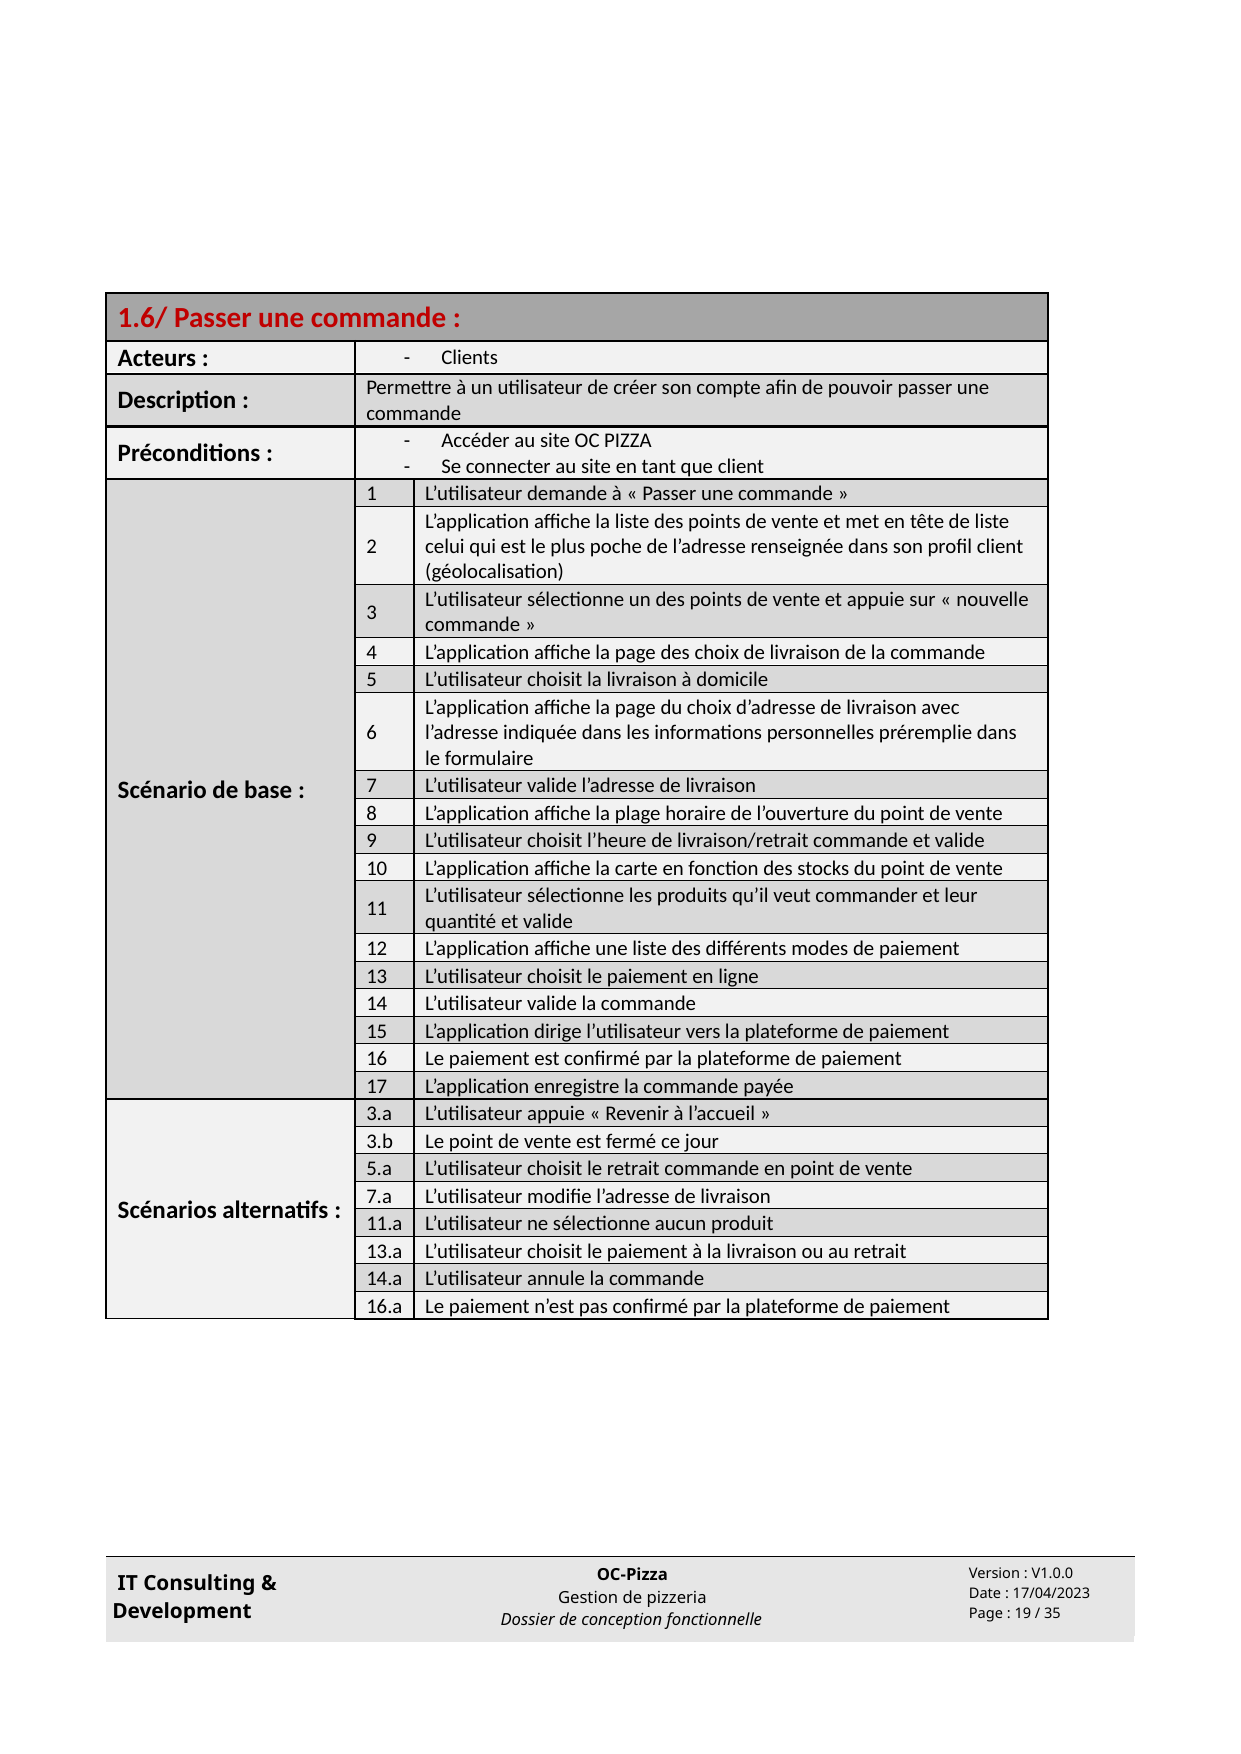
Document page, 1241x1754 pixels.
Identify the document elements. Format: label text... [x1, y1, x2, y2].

table_cell L’utilisateur choisit la livraison à domicile [415, 666, 1047, 692]
table_cell 7 [356, 771, 413, 798]
table_cell L’utilisateur appuie « Revenir à l’accueil » [415, 1100, 1047, 1126]
table_cell 14.a [356, 1264, 413, 1291]
table_cell 3.b [356, 1127, 413, 1153]
table_cell L’utilisateur valide l’adresse de livraison [415, 771, 1047, 798]
table_cell Clients [356, 342, 1047, 372]
table_cell Le paiement est confirmé par la plateforme de paiement [415, 1044, 1047, 1071]
table_cell Permettre à un utilisateur de créer son compte afin de pouvoir passer une commande [356, 375, 1047, 425]
table_cell L’utilisateur valide la commande [415, 989, 1047, 1016]
table_cell 15 [356, 1017, 413, 1043]
table_cell 12 [356, 934, 413, 961]
table_cell 7.a [356, 1182, 413, 1208]
table_cell 17 [356, 1072, 413, 1098]
table_cell Scénarios alternatifs : [107, 1100, 354, 1318]
table_cell Scénario de base : [107, 480, 354, 1098]
table_cell Description : [107, 375, 354, 425]
table_header 1.6/ Passer une commande : [107, 294, 1047, 340]
table_cell Acteurs : [107, 342, 354, 372]
table_cell 11.a [356, 1209, 413, 1236]
table_cell L’application enregistre la commande payée [415, 1072, 1047, 1098]
table_cell Le paiement n’est pas confirmé par la plateforme de paiement [415, 1292, 1047, 1318]
table_cell 14 [356, 989, 413, 1016]
table_cell L’application affiche la page des choix de livraison de la commande [415, 638, 1047, 664]
table_cell L’utilisateur ne sélectionne aucun produit [415, 1209, 1047, 1236]
table_cell 3.a [356, 1100, 413, 1126]
table_cell L’utilisateur sélectionne un des points de vente et appuie sur « nouvelle commande » [415, 585, 1047, 637]
table_cell 5 [356, 666, 413, 692]
table_cell 3 [356, 585, 413, 637]
table_cell 10 [356, 854, 413, 880]
table_cell Préconditions : [107, 428, 354, 478]
table_cell L’application affiche la plage horaire de l’ouverture du point de vente [415, 799, 1047, 825]
table_cell 9 [356, 826, 413, 853]
table_cell Le point de vente est fermé ce jour [415, 1127, 1047, 1153]
table_cell 5.a [356, 1154, 413, 1181]
table_cell L’application dirige l’utilisateur vers la plateforme de paiement [415, 1017, 1047, 1043]
table_cell 11 [356, 881, 413, 933]
table_cell 13 [356, 962, 413, 988]
table_cell 2 [356, 507, 413, 584]
table_cell L’utilisateur modifie l’adresse de livraison [415, 1182, 1047, 1208]
table_cell L’application affiche la page du choix d’adresse de livraison avec l’adresse indiquée dans les informations personnelles préremplie dans le formulaire [415, 693, 1047, 770]
table_cell L’utilisateur choisit le retrait commande en point de vente [415, 1154, 1047, 1181]
table_cell L’application affiche la liste des points de vente et met en tête de liste celui qui est le plus poche de l’adresse renseignée dans son profil client (géolocalisation) [415, 507, 1047, 584]
table_cell L’utilisateur sélectionne les produits qu’il veut commander et leur quantité et valide [415, 881, 1047, 933]
table_cell L’utilisateur demande à « Passer une commande » [415, 480, 1047, 506]
table_cell 6 [356, 693, 413, 770]
table_cell 13.a [356, 1237, 413, 1263]
table_cell L’utilisateur annule la commande [415, 1264, 1047, 1291]
table_cell L’application affiche la carte en fonction des stocks du point de vente [415, 854, 1047, 880]
table_cell 16 [356, 1044, 413, 1071]
table_cell 1 [356, 480, 413, 506]
table_cell L’utilisateur choisit le paiement en ligne [415, 962, 1047, 988]
table_cell L’utilisateur choisit l’heure de livraison/retrait commande et valide [415, 826, 1047, 853]
table_cell L’application affiche une liste des différents modes de paiement [415, 934, 1047, 961]
table_cell 8 [356, 799, 413, 825]
table_cell L’utilisateur choisit le paiement à la livraison ou au retrait [415, 1237, 1047, 1263]
table_cell Accéder au site OC PIZZA Se connecter au site en tant que client [356, 428, 1047, 478]
table_cell 16.a [356, 1292, 413, 1318]
table_cell 4 [356, 638, 413, 664]
